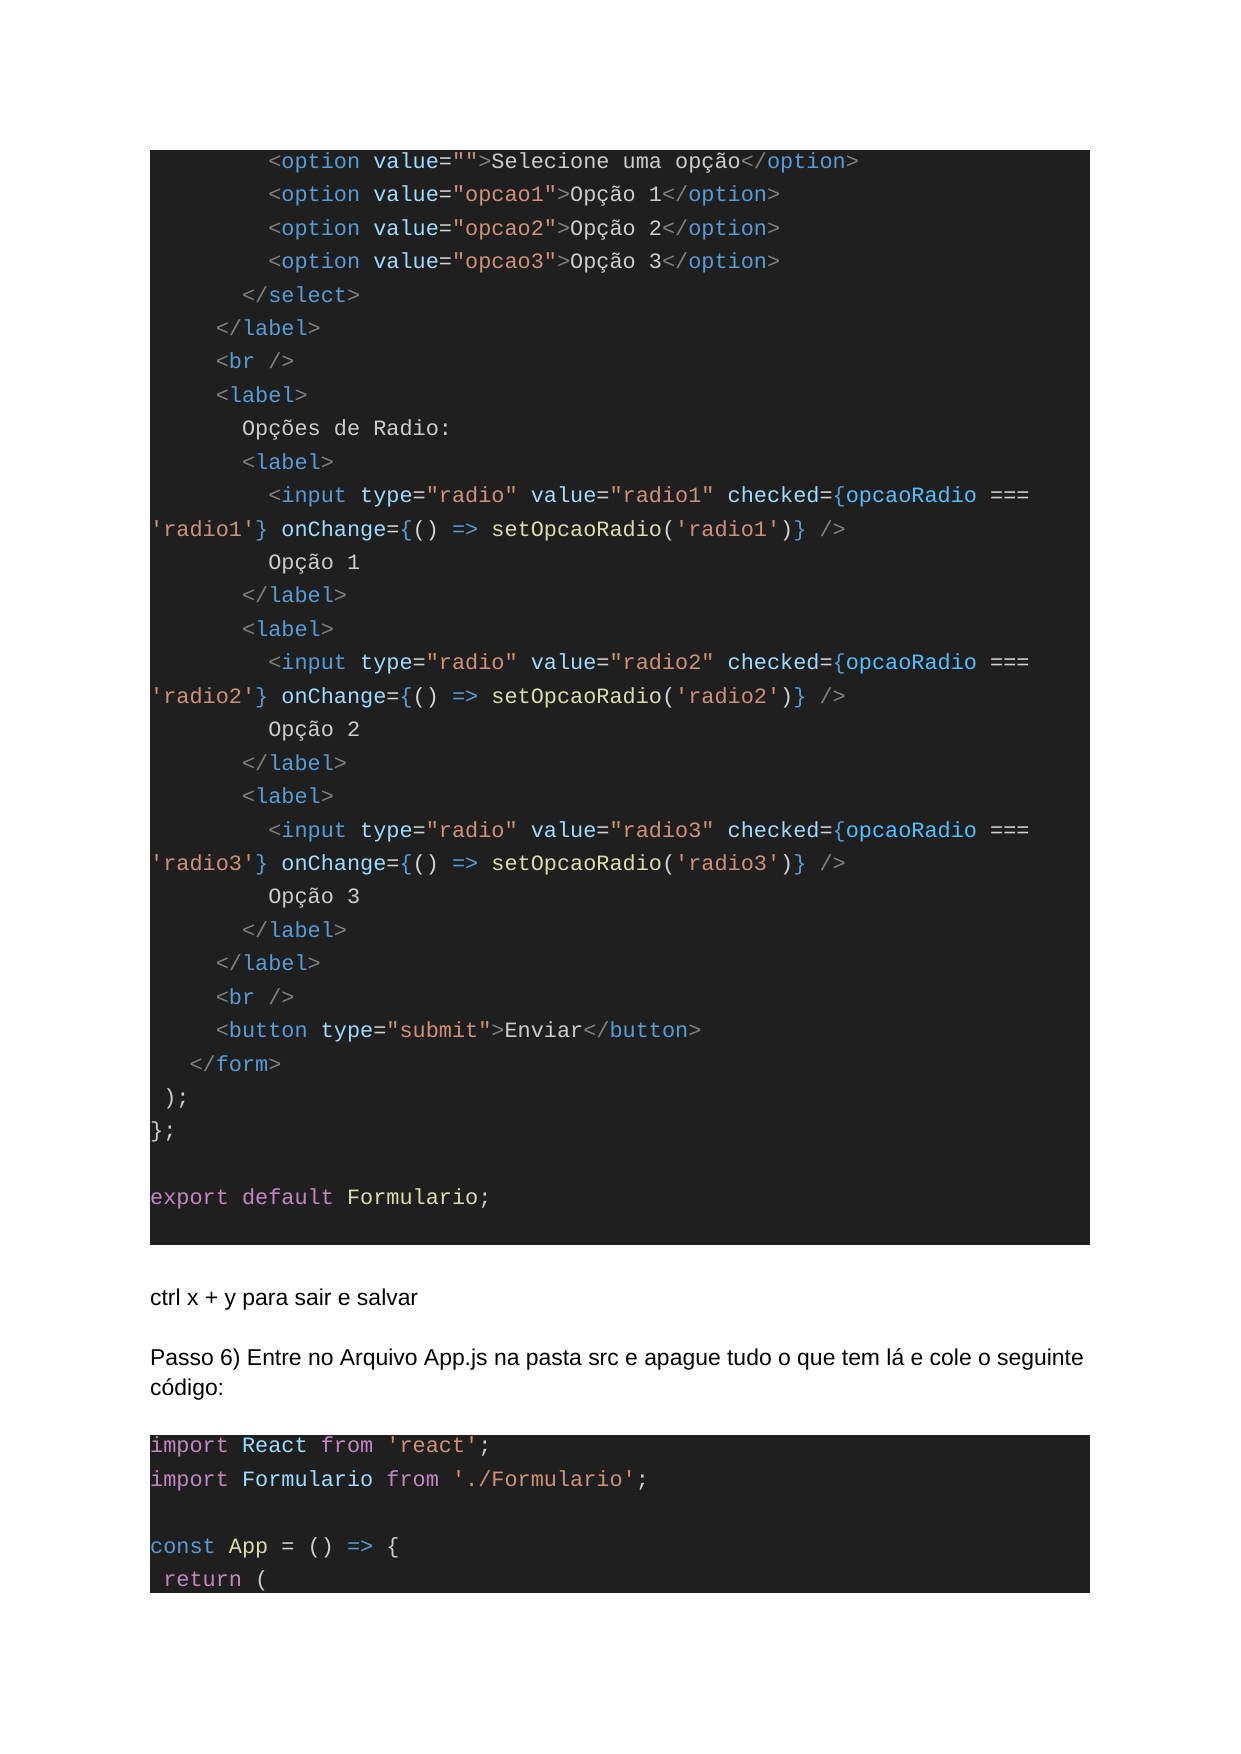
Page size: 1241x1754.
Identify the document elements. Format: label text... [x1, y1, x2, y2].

text </form> [150, 1053, 1090, 1078]
text <br /> [150, 986, 1090, 1011]
text <option value="opcao3">Opção 3</option> [150, 250, 1090, 275]
text export default Formulario; [150, 1187, 1090, 1211]
text <label> [150, 618, 1090, 643]
text </label> [150, 919, 1090, 944]
text Opção 1 [150, 551, 1090, 576]
text Opções de Radio: [150, 417, 1090, 442]
text }; [150, 1120, 1090, 1144]
text <label> [150, 384, 1090, 409]
text </label> [150, 952, 1090, 977]
text <option value="opcao2">Opção 2</option> [150, 217, 1090, 242]
text <input type="radio" value="radio1" checked={opcaoRadio === 'radio1'} onChange={() => setOpcaoRadio('radio1')} /> [150, 484, 1090, 543]
text </select> [150, 284, 1090, 308]
text ctrl x + y para sair e salvar [150, 1284, 1090, 1310]
text <button type="submit">Enviar</button> [150, 1019, 1090, 1044]
text <option value="opcao1">Opção 1</option> [150, 183, 1090, 208]
text <br /> [150, 351, 1090, 375]
text </label> [150, 317, 1090, 342]
text <label> [150, 785, 1090, 810]
text </label> [150, 752, 1090, 777]
text import React from 'react'; [150, 1435, 1090, 1459]
text ); [150, 1086, 1090, 1111]
text Opção 3 [150, 886, 1090, 910]
text const App = () => { [150, 1535, 1090, 1560]
text <label> [150, 451, 1090, 476]
text <input type="radio" value="radio2" checked={opcaoRadio === 'radio2'} onChange={() => setOpcaoRadio('radio2')} /> [150, 652, 1090, 710]
text Opção 2 [150, 718, 1090, 743]
text Passo 6) Entre no Arquivo App.js na pasta src e apague tudo o que tem lá e cole o seguinte código: [150, 1344, 1090, 1401]
text return ( [150, 1568, 1090, 1593]
text </label> [150, 585, 1090, 609]
text import Formulario from './Formulario'; [150, 1468, 1090, 1493]
text <input type="radio" value="radio3" checked={opcaoRadio === 'radio3'} onChange={() => setOpcaoRadio('radio3')} /> [150, 819, 1090, 877]
text <option value="">Selecione uma opção</option> [150, 150, 1090, 175]
